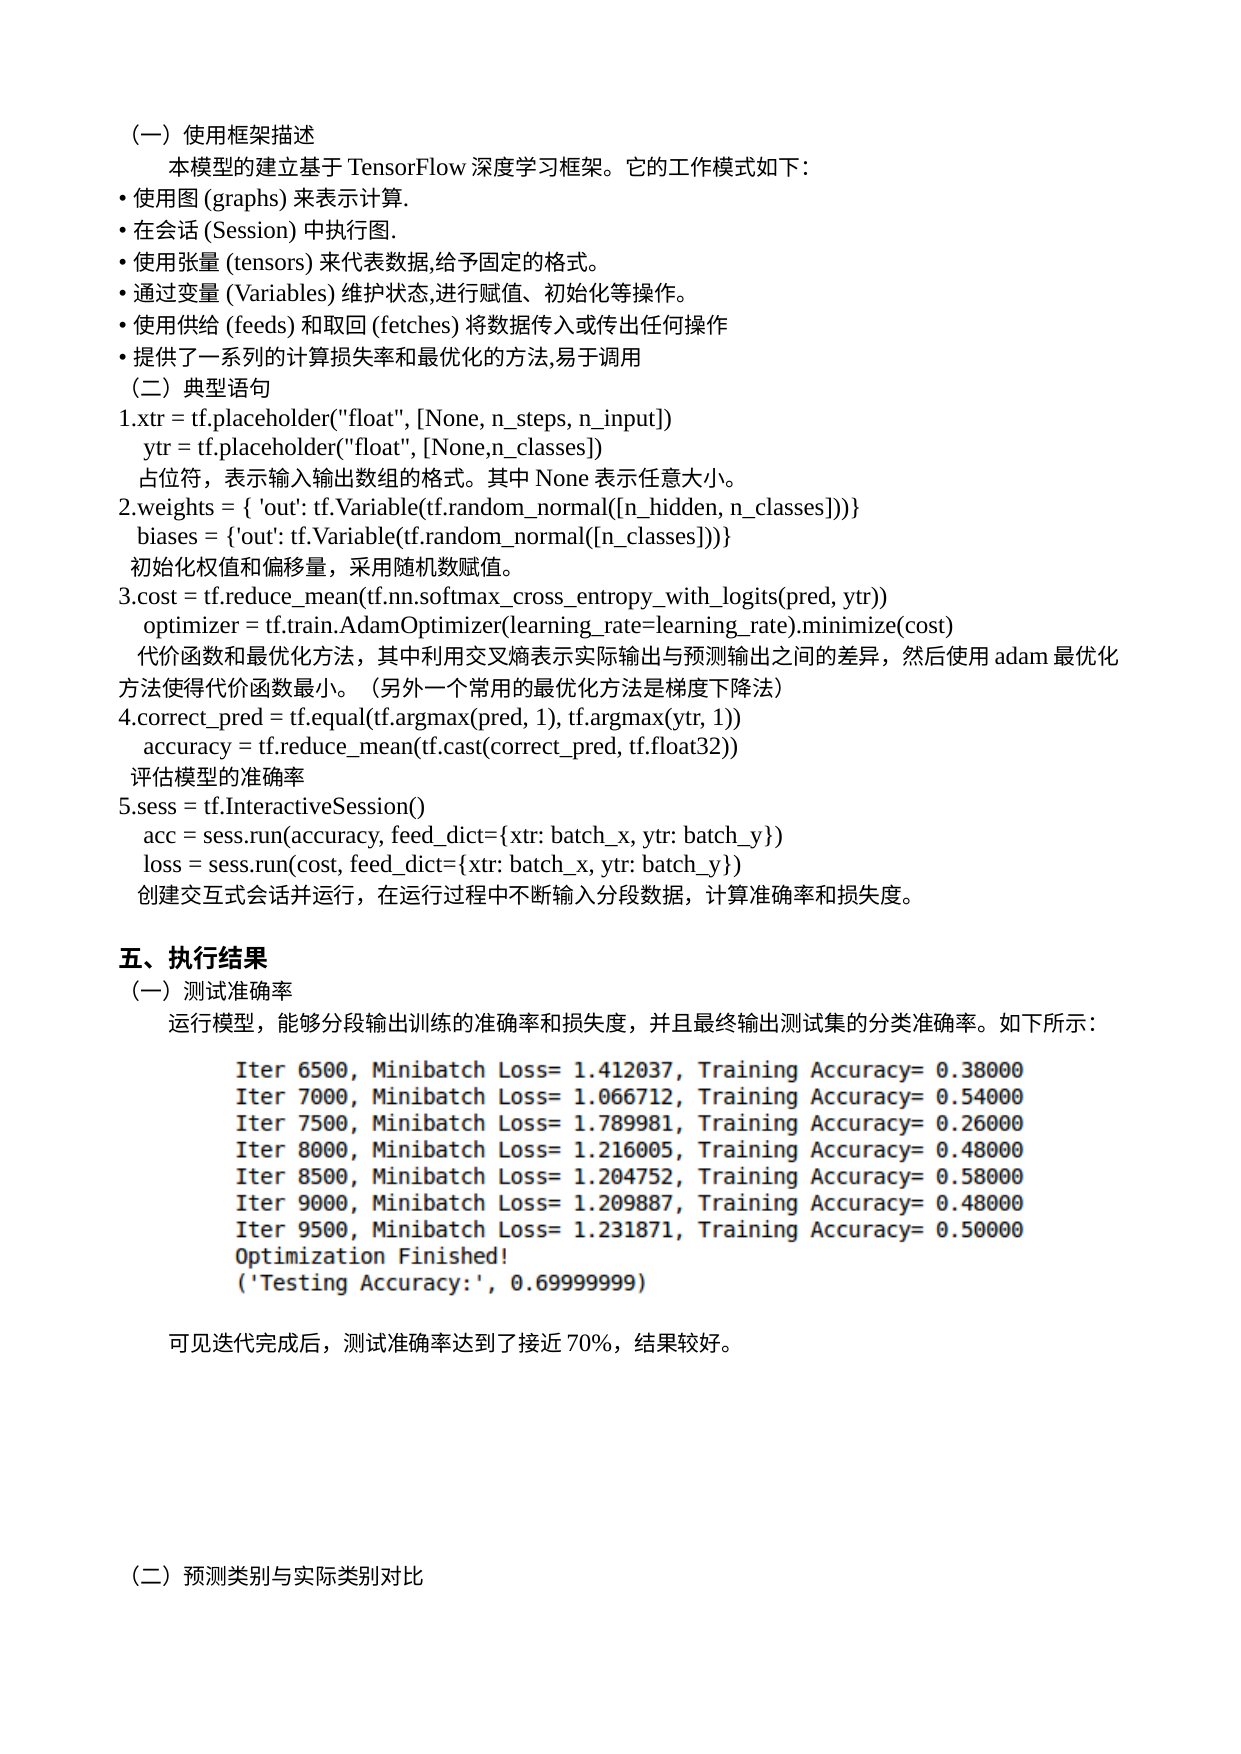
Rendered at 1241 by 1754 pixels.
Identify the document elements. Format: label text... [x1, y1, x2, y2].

text 1.xtr = tf.placeholder("float", [None, n_steps, n_input]) [118, 403, 1122, 432]
picture [204, 1056, 1036, 1297]
text 3.cost = tf.reduce_mean(tf.nn.softmax_cross_entropy_with_logits(pred, ytr)) [118, 581, 1122, 610]
text （二）预测类别与实际类别对比 [118, 1559, 1122, 1590]
text • 提供了一系列的计算损失率和最优化的方法,易于调用 [118, 340, 1122, 371]
text loss = sess.run(cost, feed_dict={xtr: batch_x, ytr: batch_y}) [118, 849, 1122, 878]
text biases = {'out': tf.Variable(tf.random_normal([n_classes]))} [118, 521, 1122, 550]
text 占位符，表示输入输出数组的格式。其中None表示任意大小。 [118, 461, 1122, 492]
text 评估模型的准确率 [118, 760, 1122, 791]
text accuracy = tf.reduce_mean(tf.cast(correct_pred, tf.float32)) [118, 731, 1122, 760]
text 可见迭代完成后，测试准确率达到了接近70%，结果较好。 [118, 1326, 1122, 1357]
text 2.weights = { 'out': tf.Variable(tf.random_normal([n_hidden, n_classes]))} [118, 492, 1122, 521]
text 4.correct_pred = tf.equal(tf.argmax(pred, 1), tf.argmax(ytr, 1)) [118, 702, 1122, 731]
text 本模型的建立基于TensorFlow深度学习框架。它的工作模式如下： [118, 150, 1122, 181]
text 五、执行结果 [118, 938, 1122, 974]
text （一）使用框架描述 [118, 118, 1122, 150]
text 创建交互式会话并运行，在运行过程中不断输入分段数据，计算准确率和损失度。 [118, 878, 1122, 909]
text （二）典型语句 [118, 371, 1122, 403]
text （一）测试准确率 [118, 974, 1122, 1006]
text acc = sess.run(accuracy, feed_dict={xtr: batch_x, ytr: batch_y}) [118, 820, 1122, 849]
text 5.sess = tf.InteractiveSession() [118, 791, 1122, 820]
text • 在会话 (Session) 中执行图. [118, 213, 1122, 245]
text 初始化权值和偏移量，采用随机数赋值。 [118, 550, 1122, 581]
text 代价函数和最优化方法，其中利用交叉熵表示实际输出与预测输出之间的差异，然后使用adam最优化方法使得代价函数最小。（另外一个常用的最优化方法是梯度下降法） [118, 639, 1122, 702]
text • 使用张量 (tensors) 来代表数据,给予固定的格式。 [118, 245, 1122, 276]
text optimizer = tf.train.AdamOptimizer(learning_rate=learning_rate).minimize(cost) [118, 610, 1122, 639]
text ytr = tf.placeholder("float", [None,n_classes]) [118, 432, 1122, 461]
text 运行模型，能够分段输出训练的准确率和损失度，并且最终输出测试集的分类准确率。如下所示： [118, 1006, 1122, 1038]
text • 使用图 (graphs) 来表示计算. [118, 181, 1122, 213]
text • 使用供给 (feeds) 和取回 (fetches) 将数据传入或传出任何操作 [118, 308, 1122, 340]
text • 通过变量 (Variables) 维护状态,进行赋值、初始化等操作。 [118, 276, 1122, 308]
